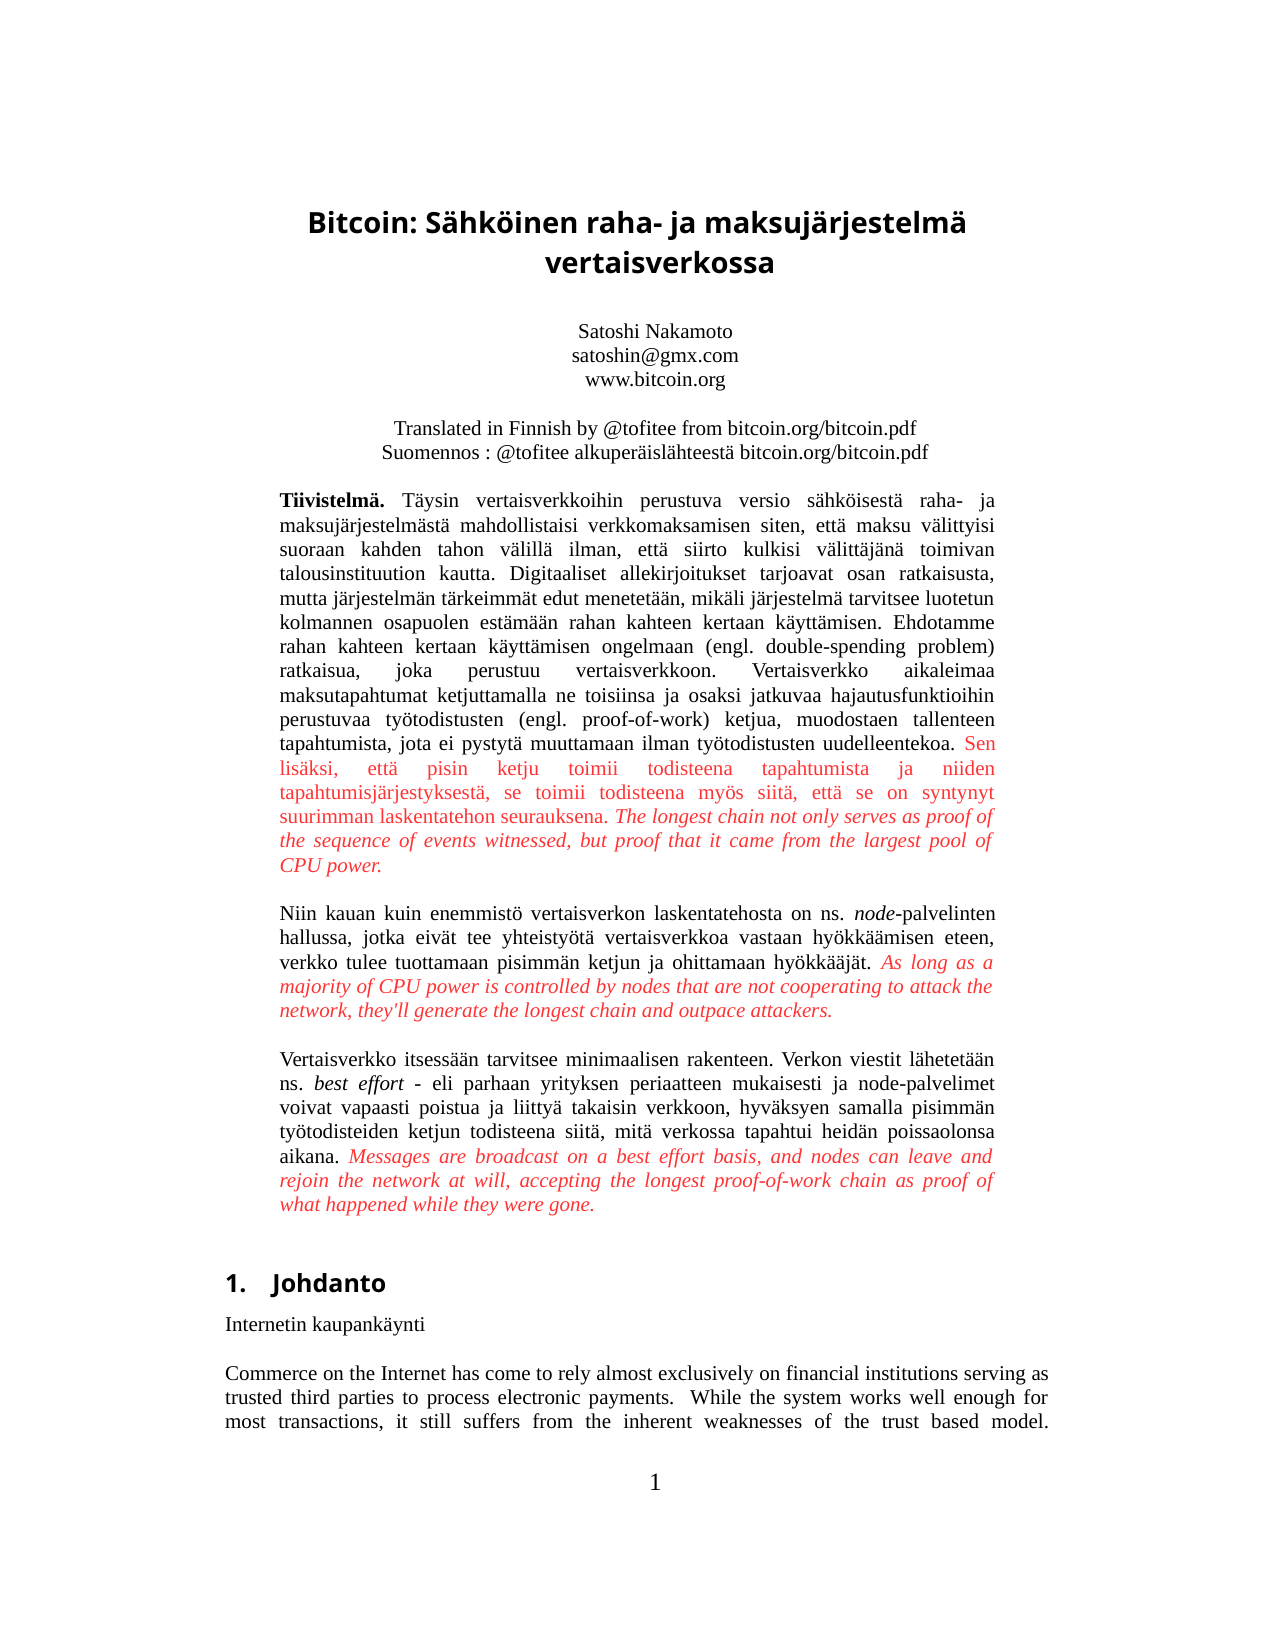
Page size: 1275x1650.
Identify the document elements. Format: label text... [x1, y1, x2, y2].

subtitle Bitcoin: Sähköinen raha- ja maksujärjestelmä vertaisverkossa [225, 202, 1050, 282]
text Internetin kaupankäynti [225, 1312, 1050, 1336]
text satoshin@gmx.com [260, 343, 1050, 367]
text Satoshi Nakamoto [260, 318, 1050, 343]
text Suomennos : @tofitee alkuperäislähteestä bitcoin.org/bitcoin.pdf [260, 440, 1050, 464]
text www.bitcoin.org [260, 367, 1050, 391]
text Translated in Finnish by @tofitee from bitcoin.org/bitcoin.pdf [260, 415, 1050, 440]
subtitle 1. Johdanto [225, 1266, 1050, 1300]
text Tiivistelmä. Täysin vertaisverkkoihin perustuva versio sähköisestä raha- ja maksujärjestelmästä mahdollistaisi verkkomaksamisen siten, että maksu välittyisi suoraan kahden tahon välillä ilman, että siirto kulkisi välittäjänä toimivan talousinstituution kautta. Digitaaliset allekirjoitukset tarjoavat osan ratkaisusta, mutta järjestelmän tärkeimmät edut menetetään, mikäli järjestelmä tarvitsee luotetun kolmannen osapuolen estämään rahan kahteen kertaan käyttämisen. Ehdotamme rahan kahteen kertaan käyttämisen ongelmaan (engl. double-spending problem) ratkaisua, joka perustuu vertaisverkkoon. Vertaisverkko aikaleimaa maksutapahtumat ketjuttamalla ne toisiinsa ja osaksi jatkuvaa hajautusfunktioihin perustuvaa työtodistusten (engl. proof-of-work) ketjua, muodostaen tallenteen tapahtumista, jota ei pystytä muuttamaan ilman työtodistusten uudelleentekoa. Sen lisäksi, että pisin ketju toimii todisteena tapahtumista ja niiden tapahtumisjärjestyksestä, se toimii todisteena myös siitä, että se on syntynyt suurimman laskentatehon seurauksena. The longest chain not only serves as proof of the sequence of events witnessed, but proof that it came from the largest pool of CPU power. [279, 488, 996, 877]
text Commerce on the Internet has come to rely almost exclusively on financial institutions serving as trusted third parties to process electronic payments. While the system works well enough for most transactions, it still suffers from the inherent weaknesses of the trust based model. [225, 1361, 1050, 1433]
text Niin kauan kuin enemmistö vertaisverkon laskentatehosta on ns. node-palvelinten hallussa, jotka eivät tee yhteistyötä vertaisverkkoa vastaan hyökkäämisen eteen, verkko tulee tuottamaan pisimmän ketjun ja ohittamaan hyökkääjät. As long as a majority of CPU power is controlled by nodes that are not cooperating to attack the network, they'll generate the longest chain and outpace attackers. [279, 901, 996, 1022]
text Vertaisverkko itsessään tarvitsee minimaalisen rakenteen. Verkon viestit lähetetään ns. best effort - eli parhaan yrityksen periaatteen mukaisesti ja node-palvelimet voivat vapaasti poistua ja liittyä takaisin verkkoon, hyväksyen samalla pisimmän työtodisteiden ketjun todisteena siitä, mitä verkossa tapahtui heidän poissaolonsa aikana. Messages are broadcast on a best effort basis, and nodes can leave and rejoin the network at will, accepting the longest proof-of-work chain as proof of what happened while they were gone. [279, 1046, 996, 1216]
